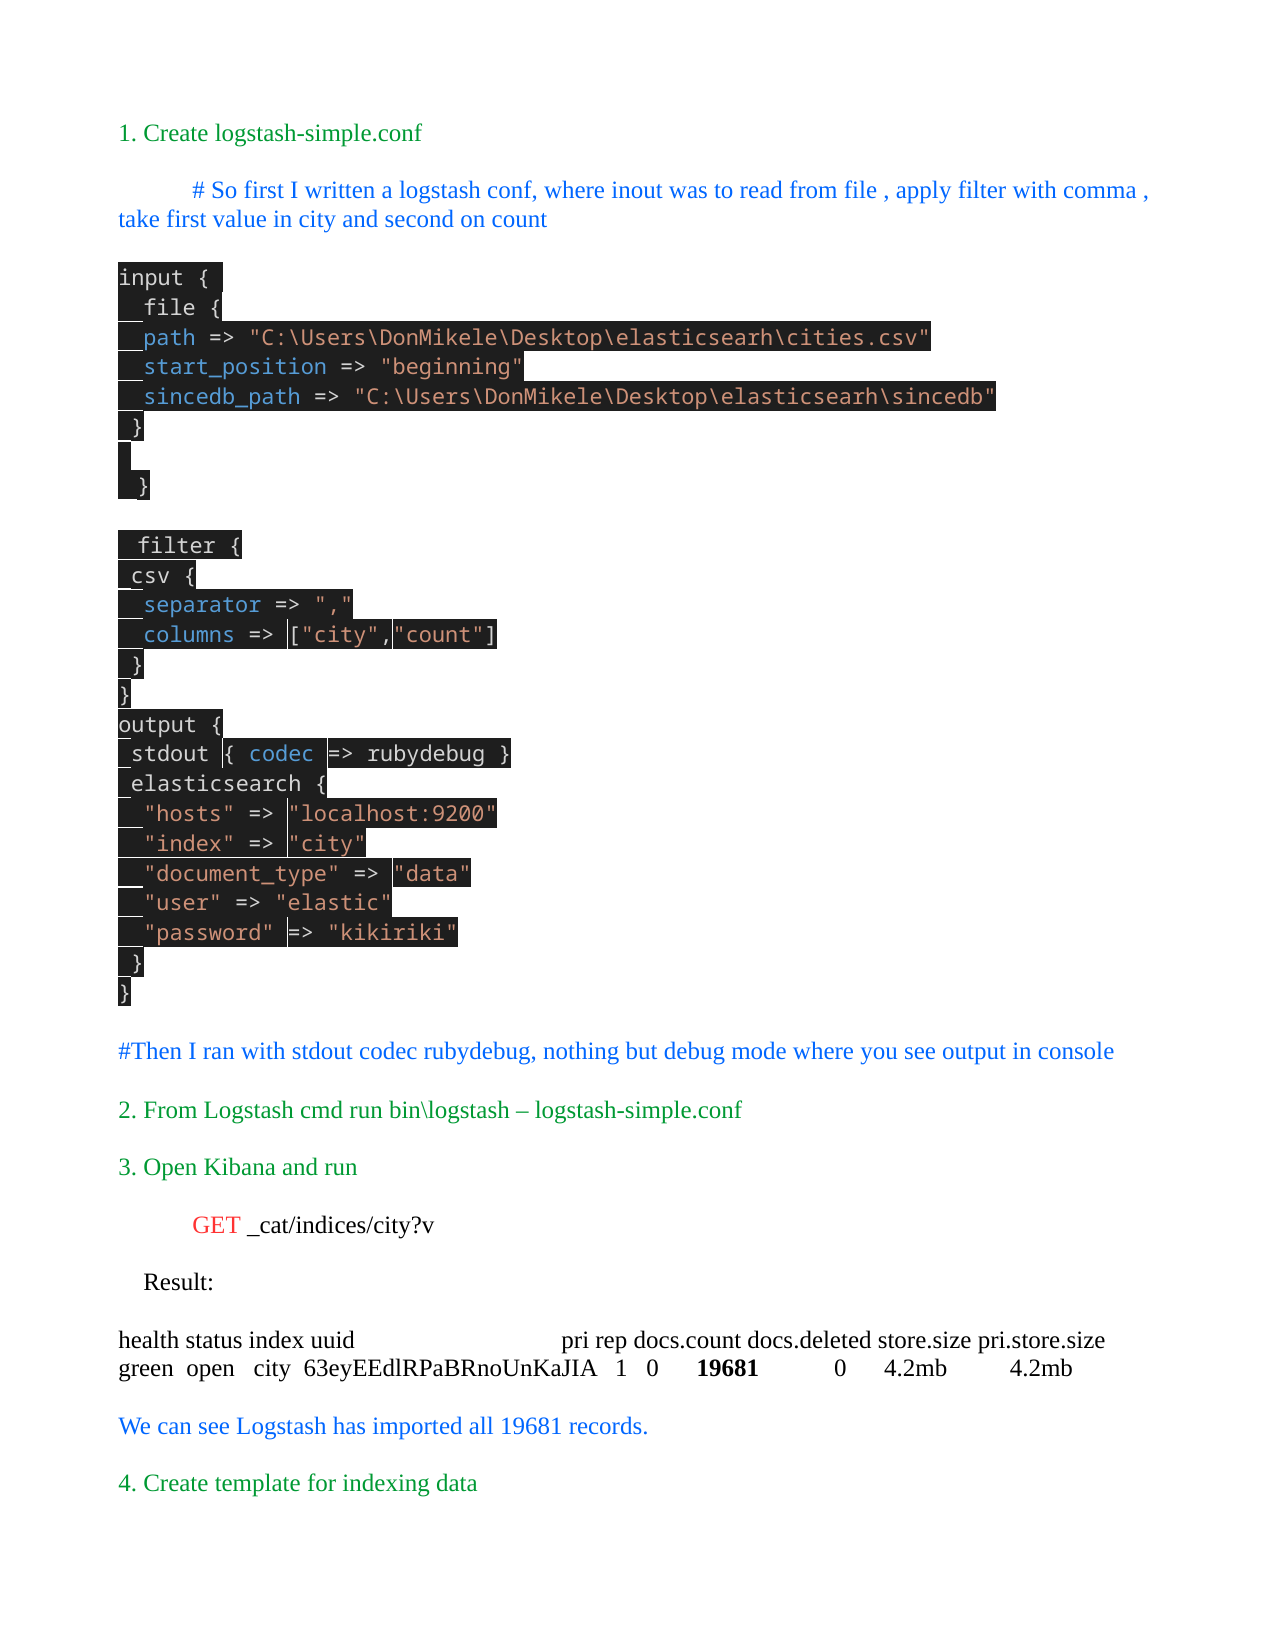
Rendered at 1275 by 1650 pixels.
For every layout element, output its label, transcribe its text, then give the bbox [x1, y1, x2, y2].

text } [118, 649, 1157, 679]
text sincedb_path => "C:\Users\DonMikele\Desktop\elasticsearh\sincedb" [118, 381, 1157, 411]
text "document_type" => "data" [118, 857, 1157, 887]
text file { [118, 292, 1157, 321]
text "password" => "kikiriki" [118, 917, 1157, 947]
text Result: [118, 1267, 1157, 1296]
text columns => ["city","count"] [118, 619, 1157, 649]
text #Then I ran with stdout codec rubydebug, nothing but debug mode where you see output in console [118, 1036, 1157, 1065]
text 2. From Logstash cmd run bin\logstash – logstash-simple.conf [118, 1095, 1157, 1123]
text path => "C:\Users\DonMikele\Desktop\elasticsearh\cities.csv" [118, 321, 1157, 351]
text input { [118, 262, 1157, 292]
text output { [118, 708, 1157, 738]
text # So first I written a logstash conf, where inout was to read from file , apply filter with comma , take first value in city and second on count [118, 176, 1157, 233]
text } [118, 470, 1157, 500]
text "user" => "elastic" [118, 887, 1157, 917]
text 4. Create template for indexing data [118, 1468, 1157, 1497]
text stdout { codec => rubydebug } [118, 738, 1157, 768]
text green open city 63eyEEdlRPaBRnoUnKaJIA 1 0 19681 0 4.2mb 4.2mb [118, 1353, 1157, 1382]
text csv { [118, 559, 1157, 589]
text filter { [118, 530, 1157, 559]
text We can see Logstash has imported all 19681 records. [118, 1411, 1157, 1440]
text "hosts" => "localhost:9200" [118, 798, 1157, 828]
text start_position => "beginning" [118, 351, 1157, 381]
text health status index uuid pri rep docs.count docs.deleted store.size pri.store.size [118, 1325, 1157, 1353]
text } [118, 411, 1157, 441]
text GET _cat/indices/city?v [118, 1210, 1157, 1238]
text elasticsearch { [118, 768, 1157, 798]
text "index" => "city" [118, 828, 1157, 857]
text } [118, 679, 1157, 708]
text 3. Open Kibana and run [118, 1152, 1157, 1181]
text 1. Create logstash-simple.conf [118, 118, 1157, 147]
text } [118, 947, 1157, 977]
text separator => "," [118, 589, 1157, 619]
text } [118, 977, 1157, 1006]
